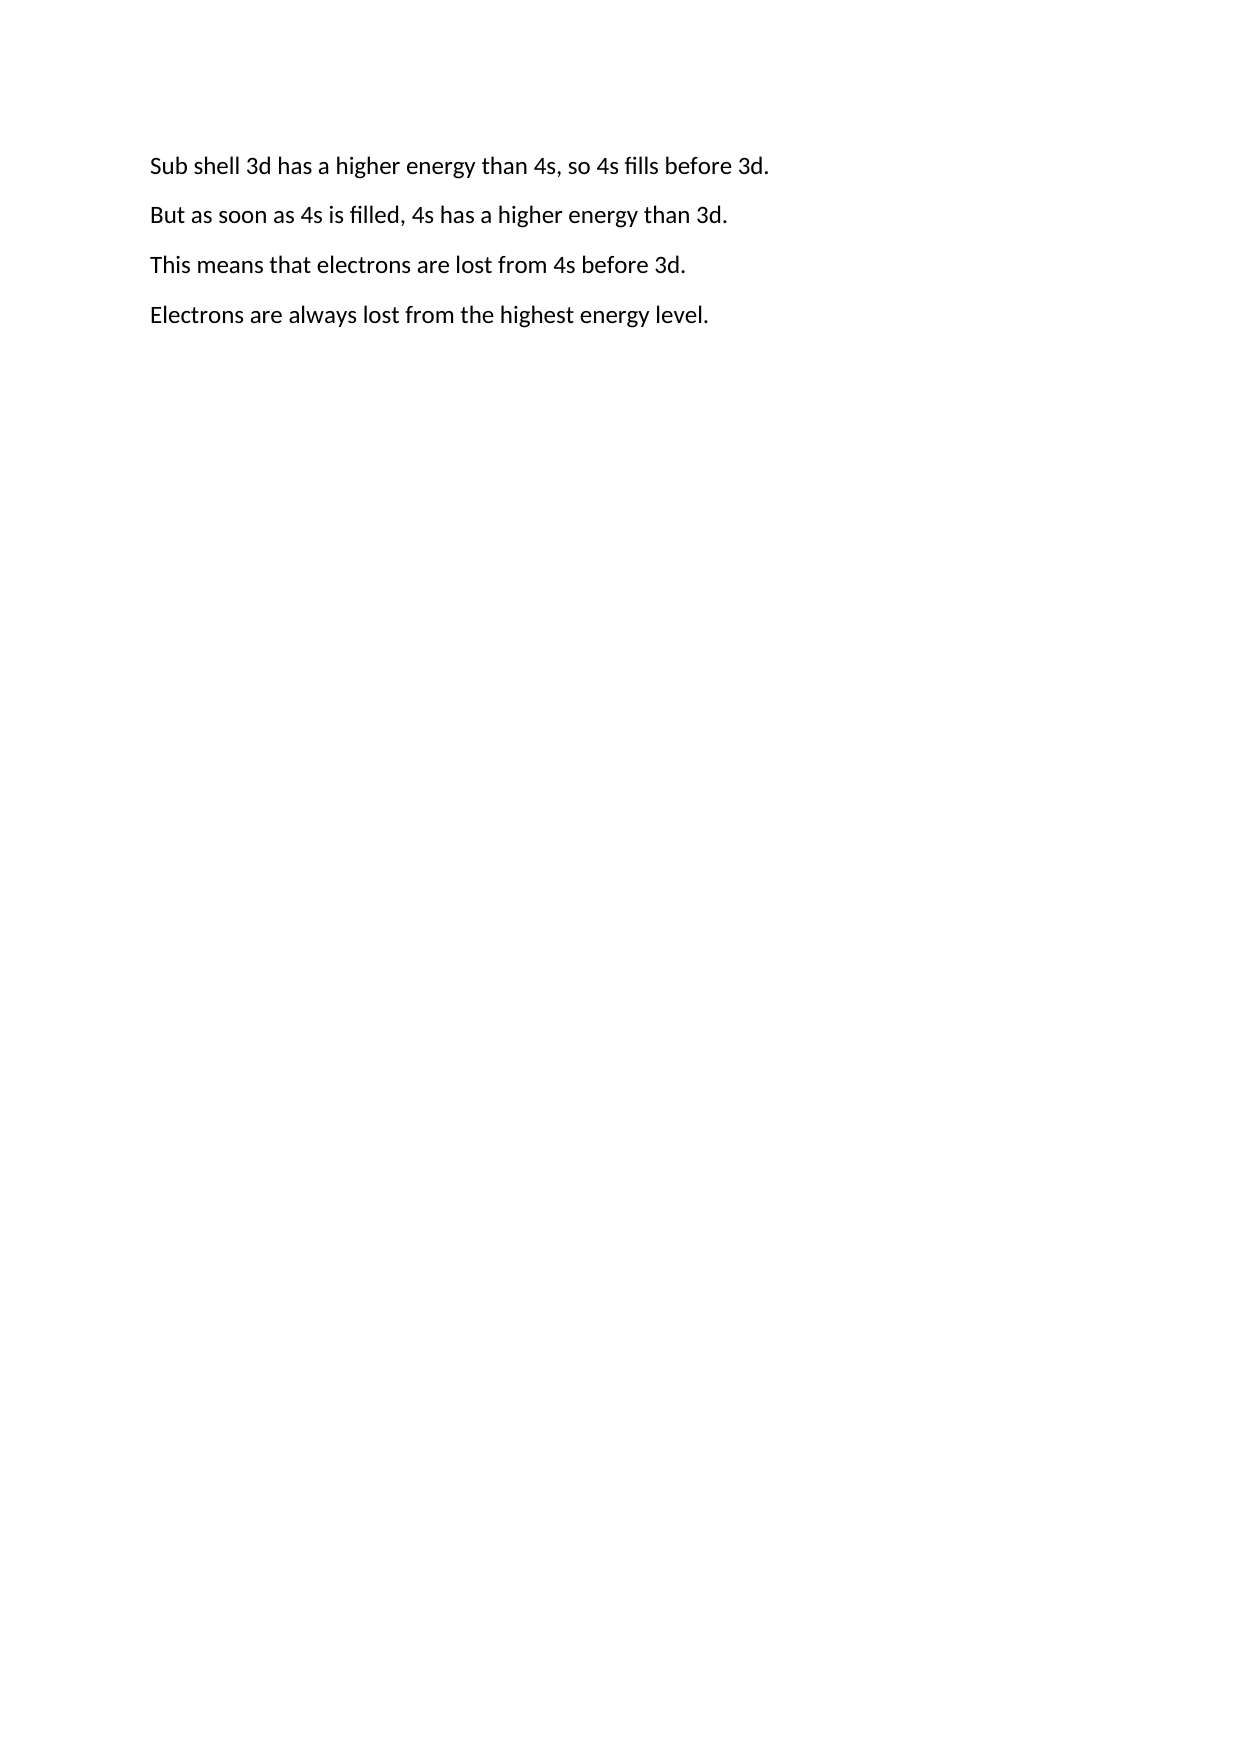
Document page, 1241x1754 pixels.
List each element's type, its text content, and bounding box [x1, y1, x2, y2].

text This means that electrons are lost from 4s before 3d. [150, 249, 1090, 280]
text Sub shell 3d has a higher energy than 4s, so 4s fills before 3d. [150, 150, 1090, 181]
text But as soon as 4s is filled, 4s has a higher energy than 3d. [150, 199, 1090, 230]
text Electrons are always lost from the highest energy level. [150, 299, 1090, 329]
